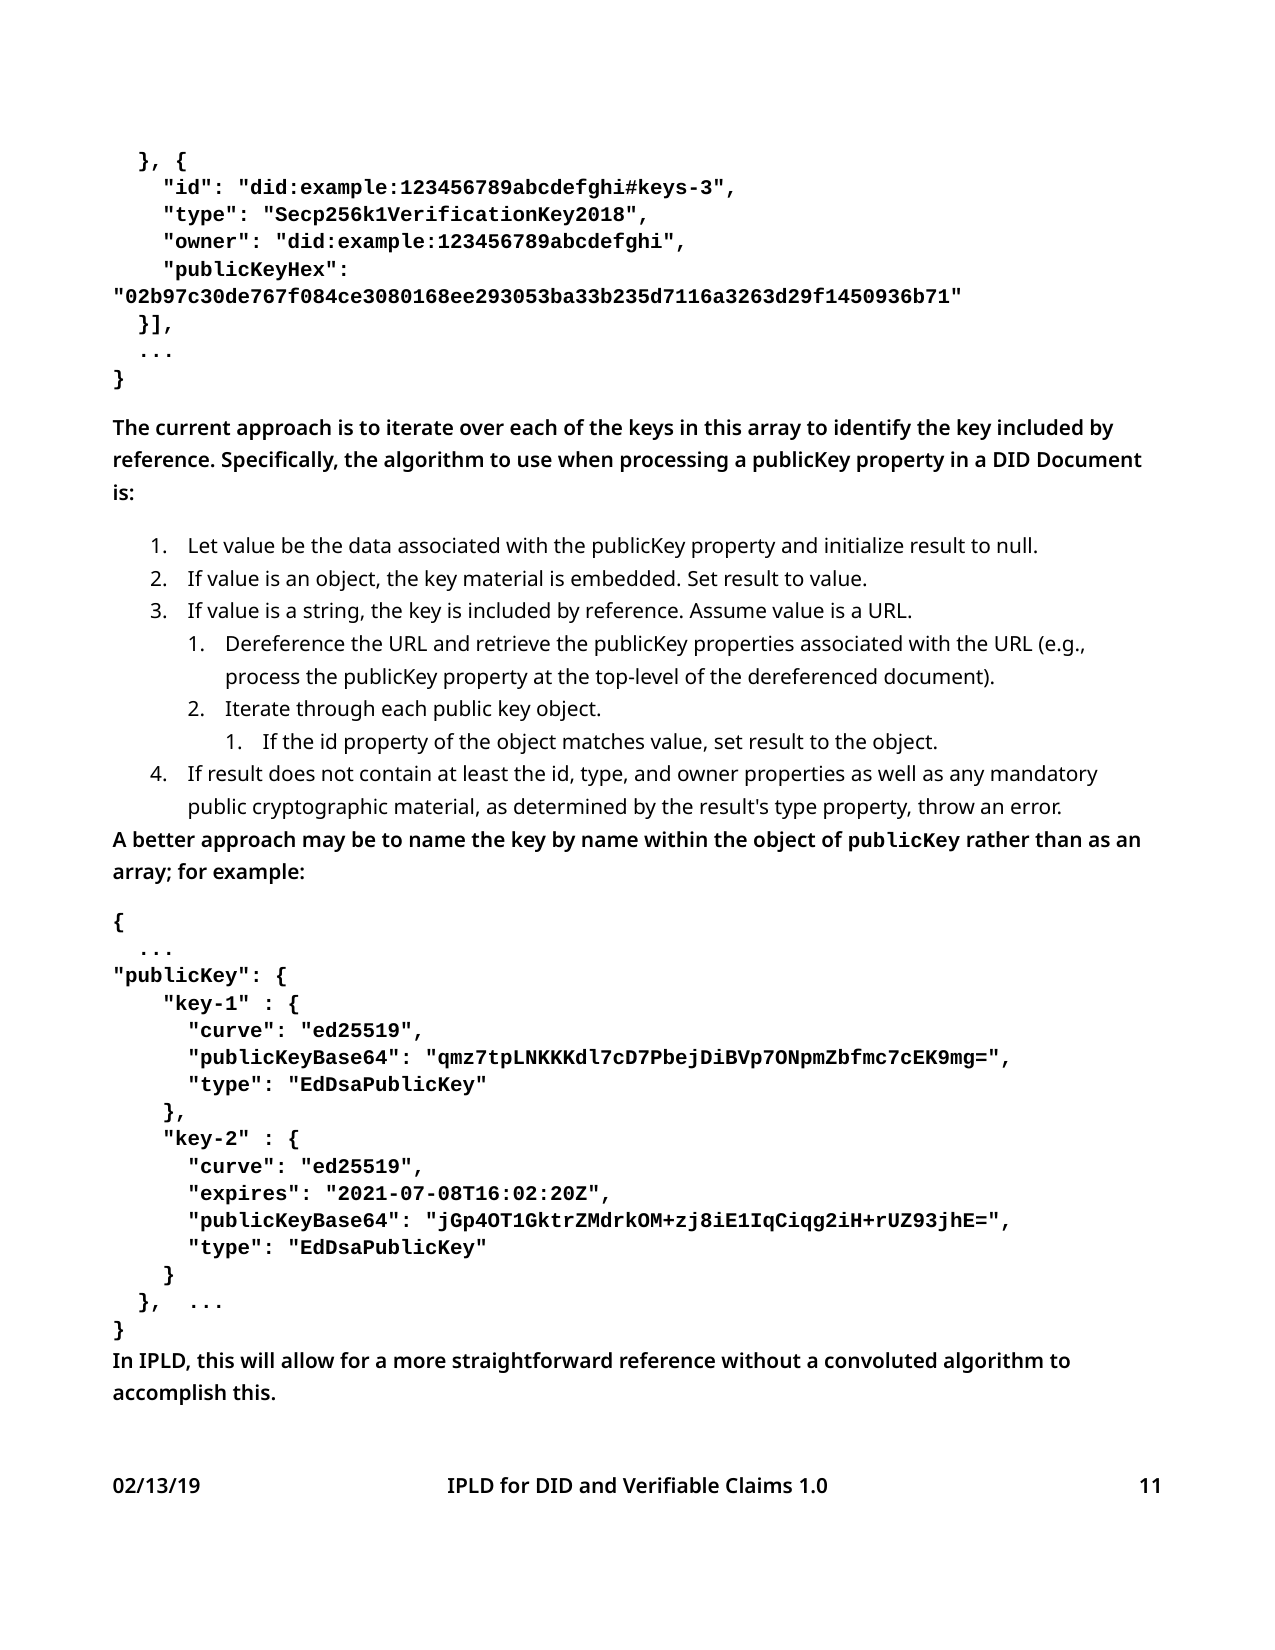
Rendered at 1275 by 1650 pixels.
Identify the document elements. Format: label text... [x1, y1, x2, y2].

text ... [112, 340, 1162, 364]
text "type": "Secp256k1VerificationKey2018", [112, 204, 1162, 228]
text "publicKeyHex": "02b97c30de767f084ce3080168ee293053ba33b235d7116a3263d29f1450936b71" [112, 259, 1162, 309]
text } [112, 1264, 1162, 1288]
text }, [112, 1101, 1162, 1125]
text In IPLD, this will allow for a more straightforward reference without a convoluted algorithm to accomplish this. [112, 1346, 1162, 1407]
text "key-2" : { [112, 1128, 1162, 1152]
text "publicKeyBase64": "qmz7tpLNKKKdl7cD7PbejDiBVp7ONpmZbfmc7cEK9mg=", [112, 1047, 1162, 1071]
list If value is an object, the key material is embedded. Set result to value. [150, 564, 1162, 592]
text ... [112, 938, 1162, 962]
text }, ... [112, 1292, 1162, 1315]
text }], [112, 313, 1162, 337]
text } [112, 1319, 1162, 1342]
text "key-1" : { [112, 992, 1162, 1016]
text "type": "EdDsaPublicKey" [112, 1074, 1162, 1098]
text } [112, 367, 1162, 391]
list Dereference the URL and retrieve the publicKey properties associated with the URL (e.g., process the publicKey property at the top-level of the dereferenced document). [187, 629, 1162, 690]
text }, { [112, 150, 1162, 174]
list If value is a string, the key is included by reference. Assume value is a URL. [150, 597, 1162, 625]
text The current approach is to iterate over each of the keys in this array to identify the key included by reference. Specifically, the algorithm to use when processing a publicKey property in a DID Document is: [112, 413, 1162, 506]
text "id": "did:example:123456789abcdefghi#keys-3", [112, 177, 1162, 201]
text "owner": "did:example:123456789abcdefghi", [112, 232, 1162, 255]
list Let value be the data associated with the publicKey property and initialize result to null. [150, 531, 1162, 560]
text "publicKeyBase64": "jGp4OT1GktrZMdrkOM+zj8iE1IqCiqg2iH+rUZ93jhE=", [112, 1210, 1162, 1234]
list Iterate through each public key object. [187, 694, 1162, 723]
text { [112, 911, 1162, 934]
text "publicKey": { [112, 965, 1162, 989]
text "curve": "ed25519", [112, 1020, 1162, 1043]
text A better approach may be to name the key by name within the object of publicKey rather than as an array; for example: [112, 825, 1162, 886]
text "expires": "2021-07-08T16:02:20Z", [112, 1183, 1162, 1206]
list If the id property of the object matches value, set result to the object. [225, 727, 1162, 755]
list If result does not contain at least the id, type, and owner properties as well as any mandatory public cryptographic material, as determined by the result's type property, throw an error. [150, 759, 1162, 821]
text "type": "EdDsaPublicKey" [112, 1237, 1162, 1261]
text "curve": "ed25519", [112, 1156, 1162, 1179]
